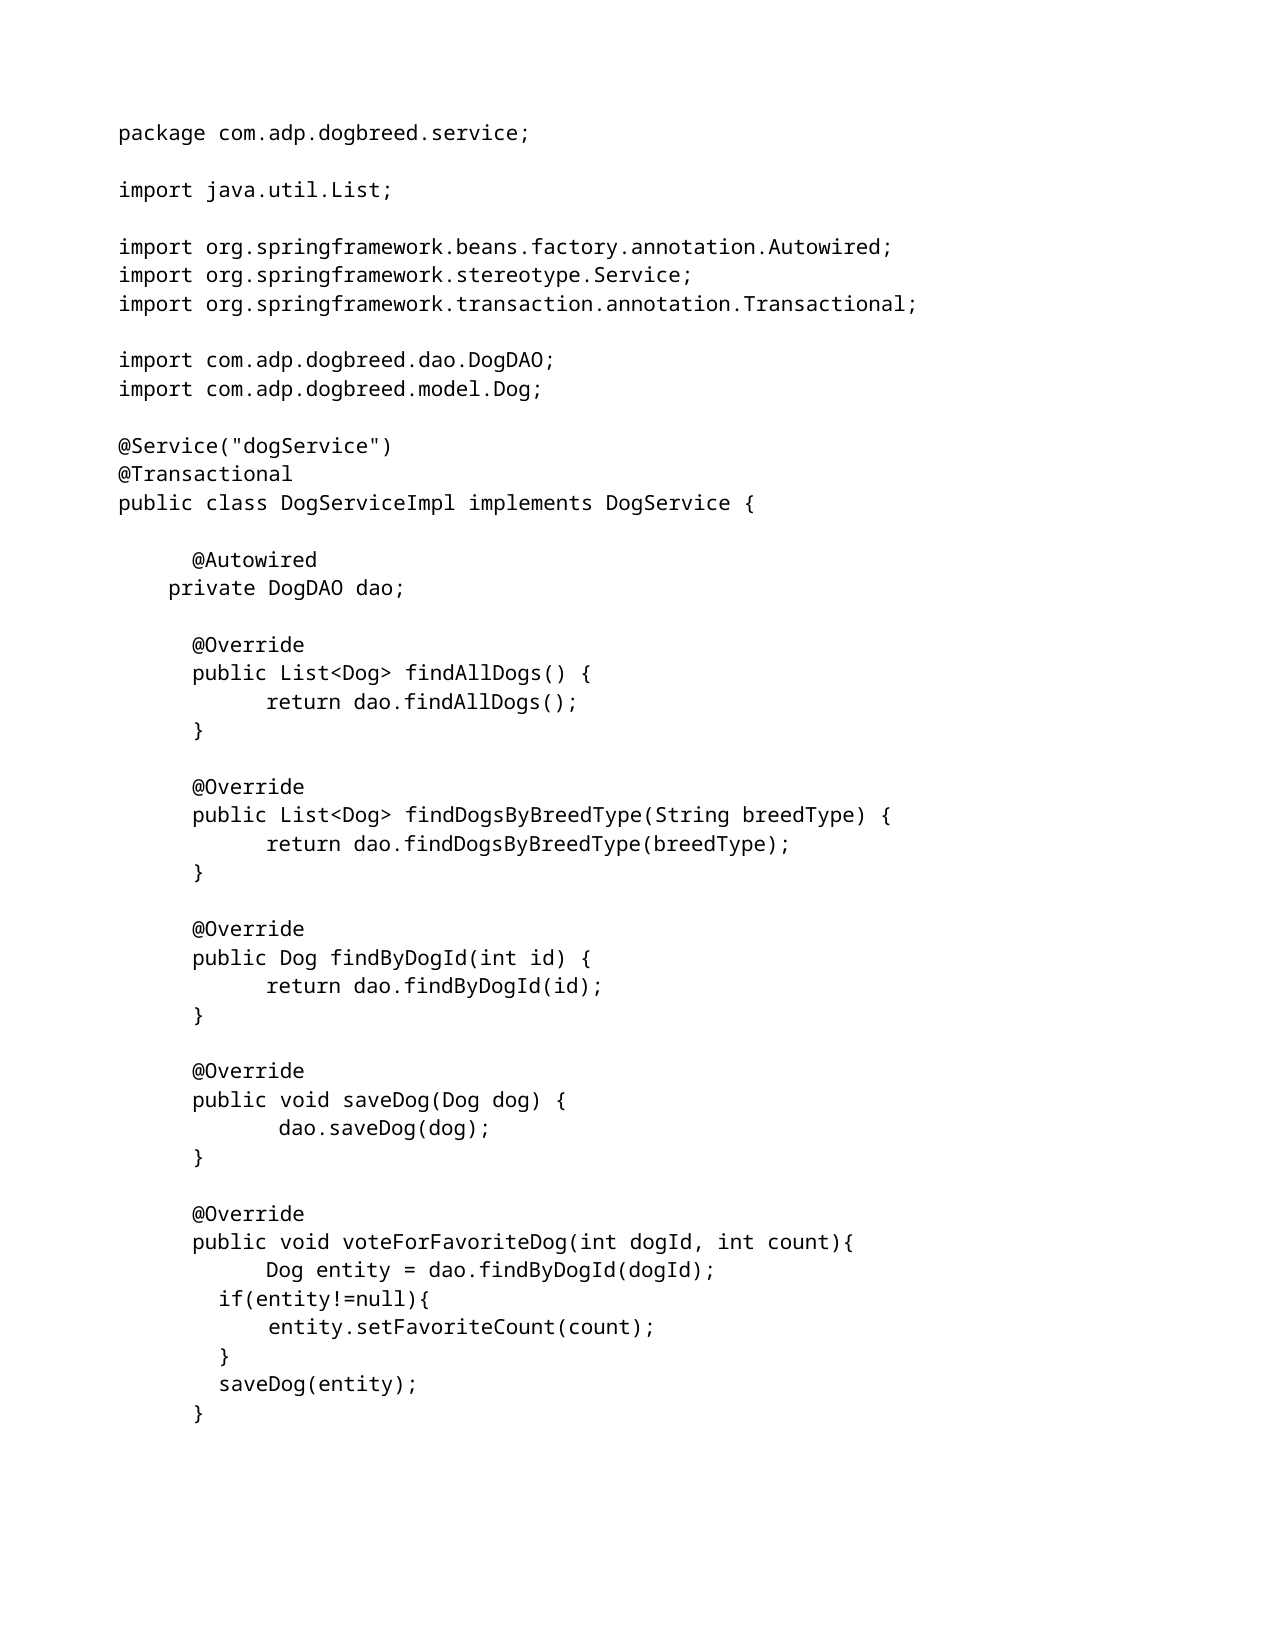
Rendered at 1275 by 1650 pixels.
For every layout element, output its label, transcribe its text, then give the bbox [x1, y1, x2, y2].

text public void voteForFavoriteDog(int dogId, int count){ [118, 1227, 1157, 1256]
text saveDog(entity); [118, 1369, 1157, 1398]
text import org.springframework.beans.factory.annotation.Autowired; [118, 232, 1157, 260]
text public class DogServiceImpl implements DogService { [118, 488, 1157, 516]
text public List<Dog> findDogsByBreedType(String breedType) { [118, 801, 1157, 829]
text if(entity!=null){ [118, 1284, 1157, 1312]
text import org.springframework.stereotype.Service; [118, 260, 1157, 289]
text @Override [118, 914, 1157, 943]
text } [118, 857, 1157, 886]
text public void saveDog(Dog dog) { [118, 1085, 1157, 1113]
text @Override [118, 1199, 1157, 1227]
text } [118, 1341, 1157, 1369]
text } [118, 715, 1157, 744]
text return dao.findDogsByBreedType(breedType); [118, 829, 1157, 857]
text import java.util.List; [118, 175, 1157, 203]
text @Autowired [118, 545, 1157, 573]
text import com.adp.dogbreed.model.Dog; [118, 374, 1157, 402]
text Dog entity = dao.findByDogId(dogId); [118, 1256, 1157, 1284]
text public List<Dog> findAllDogs() { [118, 658, 1157, 687]
text public Dog findByDogId(int id) { [118, 943, 1157, 971]
text @Service("dogService") [118, 431, 1157, 459]
text @Override [118, 772, 1157, 801]
text entity.setFavoriteCount(count); [118, 1312, 1157, 1341]
text @Transactional [118, 459, 1157, 488]
text return dao.findAllDogs(); [118, 687, 1157, 715]
text dao.saveDog(dog); [118, 1113, 1157, 1142]
text private DogDAO dao; [118, 573, 1157, 602]
text import org.springframework.transaction.annotation.Transactional; [118, 289, 1157, 317]
text } [118, 1000, 1157, 1028]
text } [118, 1142, 1157, 1170]
text import com.adp.dogbreed.dao.DogDAO; [118, 346, 1157, 374]
text @Override [118, 630, 1157, 658]
text } [118, 1398, 1157, 1426]
text package com.adp.dogbreed.service; [118, 118, 1157, 147]
text return dao.findByDogId(id); [118, 971, 1157, 1000]
text @Override [118, 1057, 1157, 1085]
